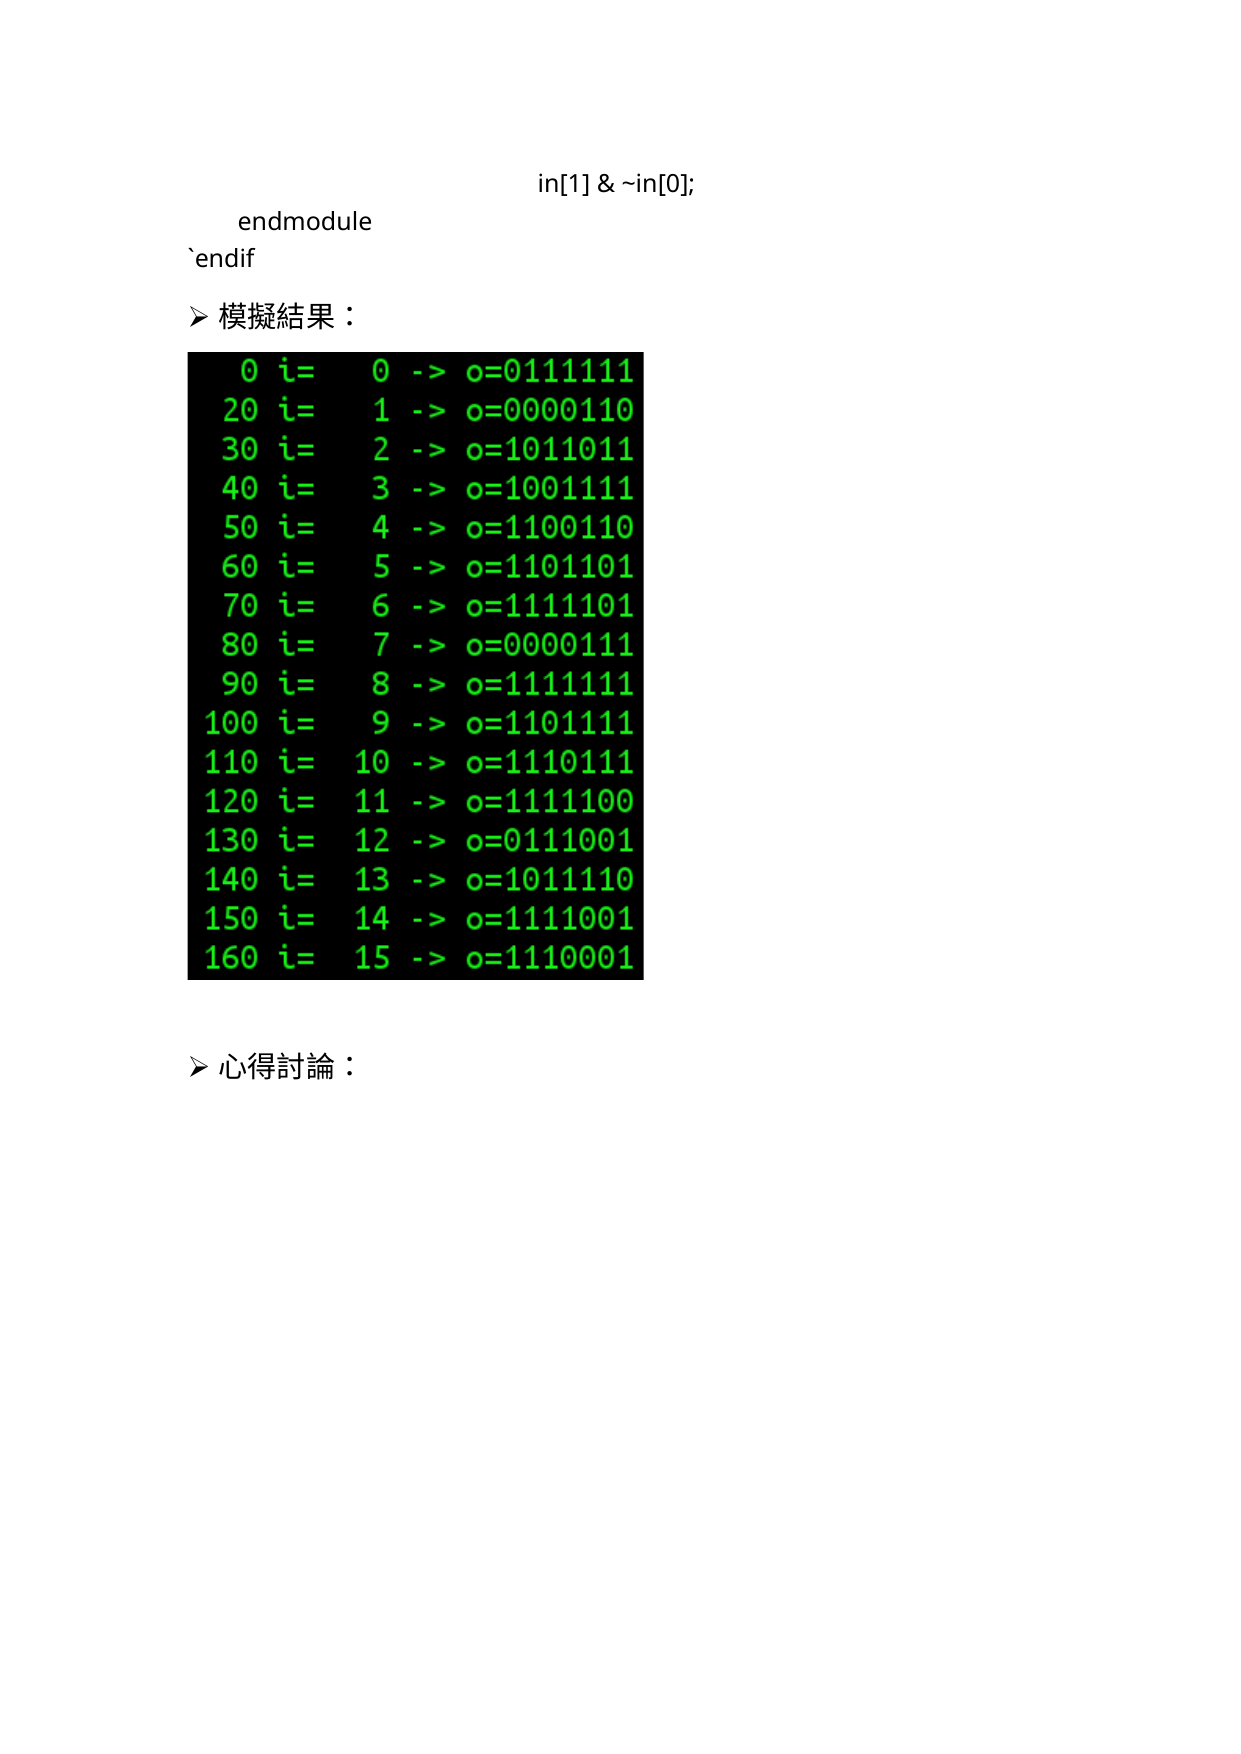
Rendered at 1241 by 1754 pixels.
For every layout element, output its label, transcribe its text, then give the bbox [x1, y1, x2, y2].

text in[1] & ~in[0]; [187, 164, 1053, 202]
text endmodule [187, 202, 1053, 239]
text  模擬結果： [187, 277, 1053, 352]
text  心得討論： [187, 1027, 1053, 1102]
text `endif [187, 239, 1053, 277]
picture [187, 352, 644, 980]
